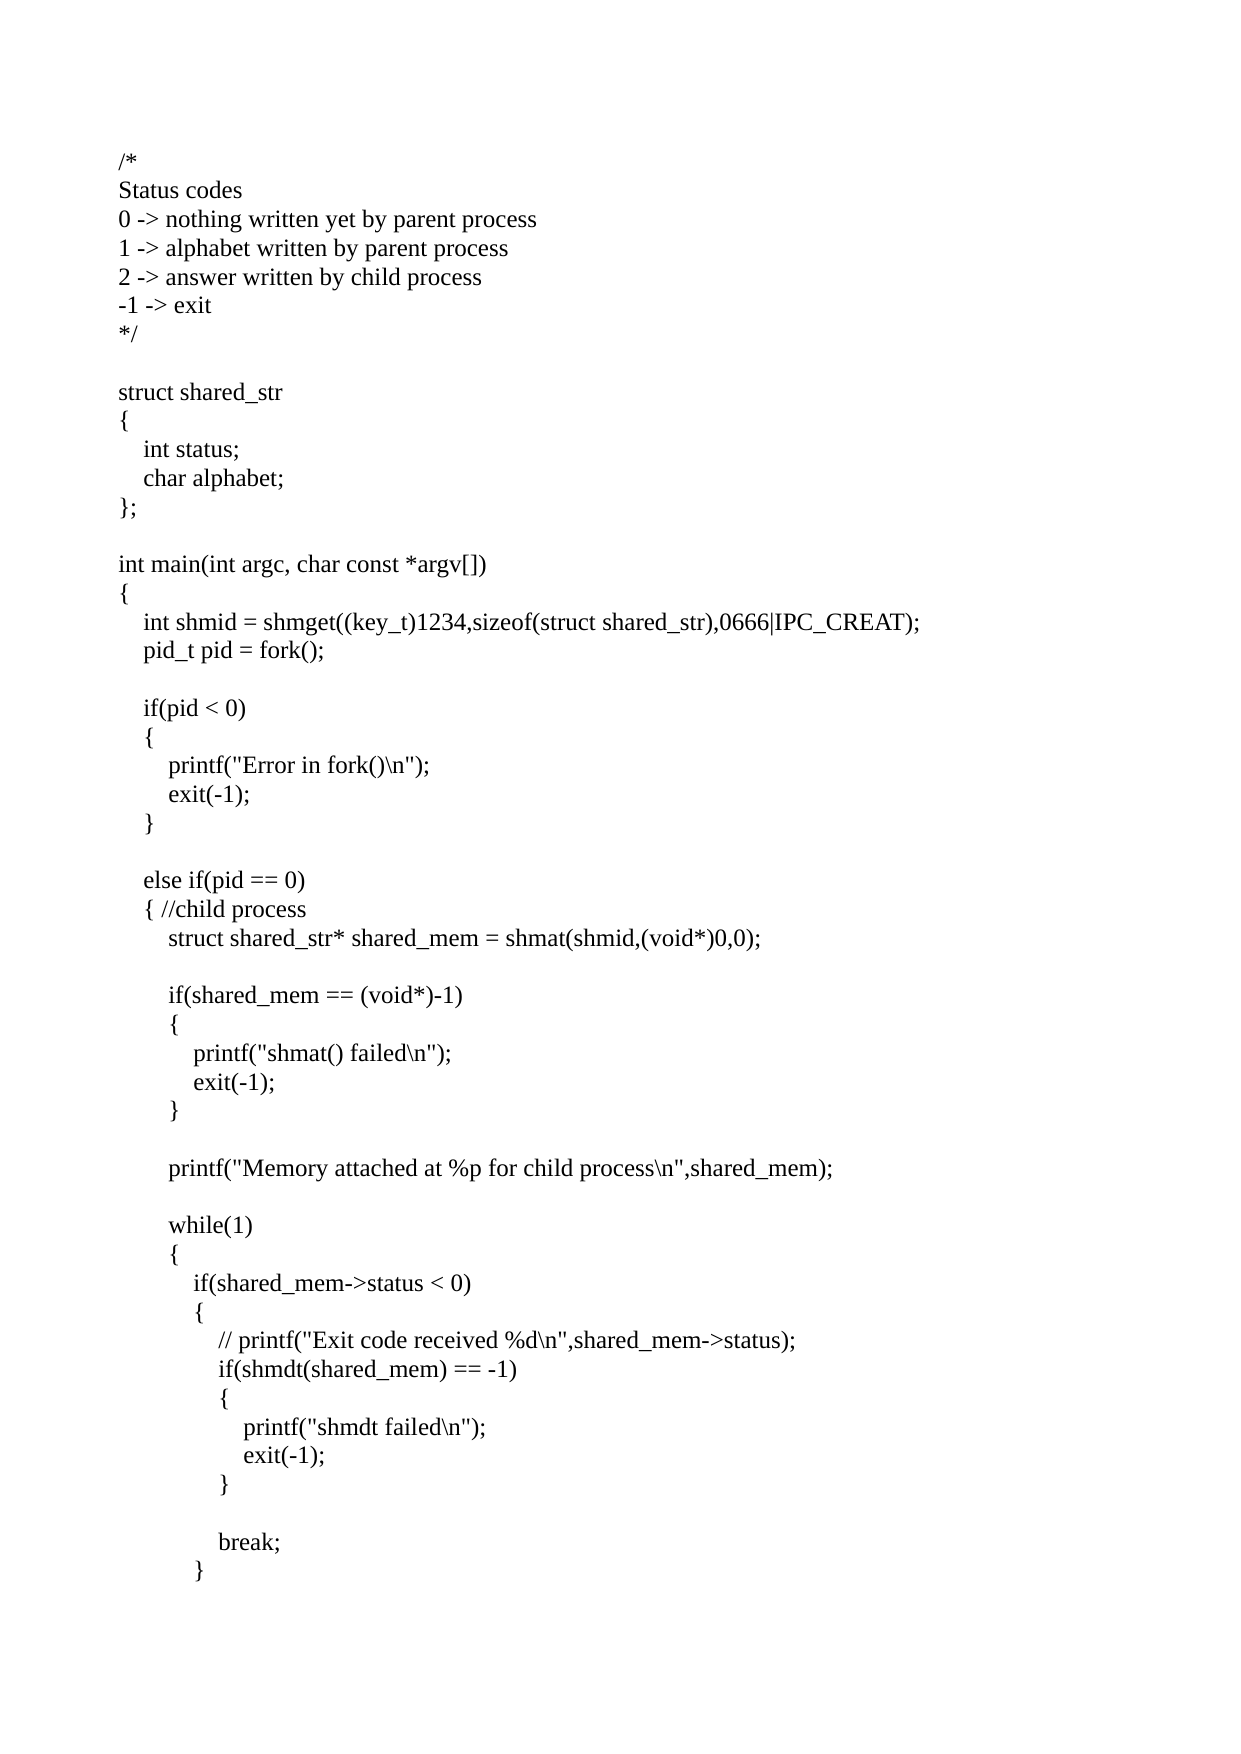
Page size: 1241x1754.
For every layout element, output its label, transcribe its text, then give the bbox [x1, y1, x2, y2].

text pid_t pid = fork(); [118, 636, 1122, 664]
text } [118, 1469, 1122, 1498]
text { [118, 406, 1122, 434]
text } [118, 808, 1122, 837]
text { [118, 1239, 1122, 1268]
text struct shared_str [118, 377, 1122, 406]
text printf("Error in fork()\n"); [118, 751, 1122, 779]
text { [118, 578, 1122, 607]
text */ [118, 319, 1122, 348]
text break; [118, 1527, 1122, 1556]
text 2 -> answer written by child process [118, 262, 1122, 291]
text { //child process [118, 894, 1122, 923]
text printf("Memory attached at %p for child process\n",shared_mem); [118, 1153, 1122, 1182]
text if(pid < 0) [118, 693, 1122, 722]
text int status; [118, 434, 1122, 463]
text else if(pid == 0) [118, 866, 1122, 894]
text Status codes [118, 176, 1122, 204]
text if(shmdt(shared_mem) == -1) [118, 1354, 1122, 1383]
text exit(-1); [118, 779, 1122, 808]
text 1 -> alphabet written by parent process [118, 233, 1122, 262]
text int main(int argc, char const *argv[]) [118, 549, 1122, 578]
text exit(-1); [118, 1441, 1122, 1469]
text exit(-1); [118, 1067, 1122, 1096]
text // printf("Exit code received %d\n",shared_mem->status); [118, 1326, 1122, 1354]
text -1 -> exit [118, 291, 1122, 319]
text { [118, 722, 1122, 751]
text { [118, 1297, 1122, 1326]
text { [118, 1383, 1122, 1412]
text { [118, 1009, 1122, 1038]
text } [118, 1096, 1122, 1124]
text /* [118, 147, 1122, 176]
text while(1) [118, 1211, 1122, 1239]
text 0 -> nothing written yet by parent process [118, 204, 1122, 233]
text printf("shmat() failed\n"); [118, 1038, 1122, 1067]
text int shmid = shmget((key_t)1234,sizeof(struct shared_str),0666|IPC_CREAT); [118, 607, 1122, 636]
text printf("shmdt failed\n"); [118, 1412, 1122, 1441]
text char alphabet; [118, 463, 1122, 492]
text } [118, 1556, 1122, 1584]
text if(shared_mem->status < 0) [118, 1268, 1122, 1297]
text if(shared_mem == (void*)-1) [118, 981, 1122, 1009]
text struct shared_str* shared_mem = shmat(shmid,(void*)0,0); [118, 923, 1122, 952]
text }; [118, 492, 1122, 521]
